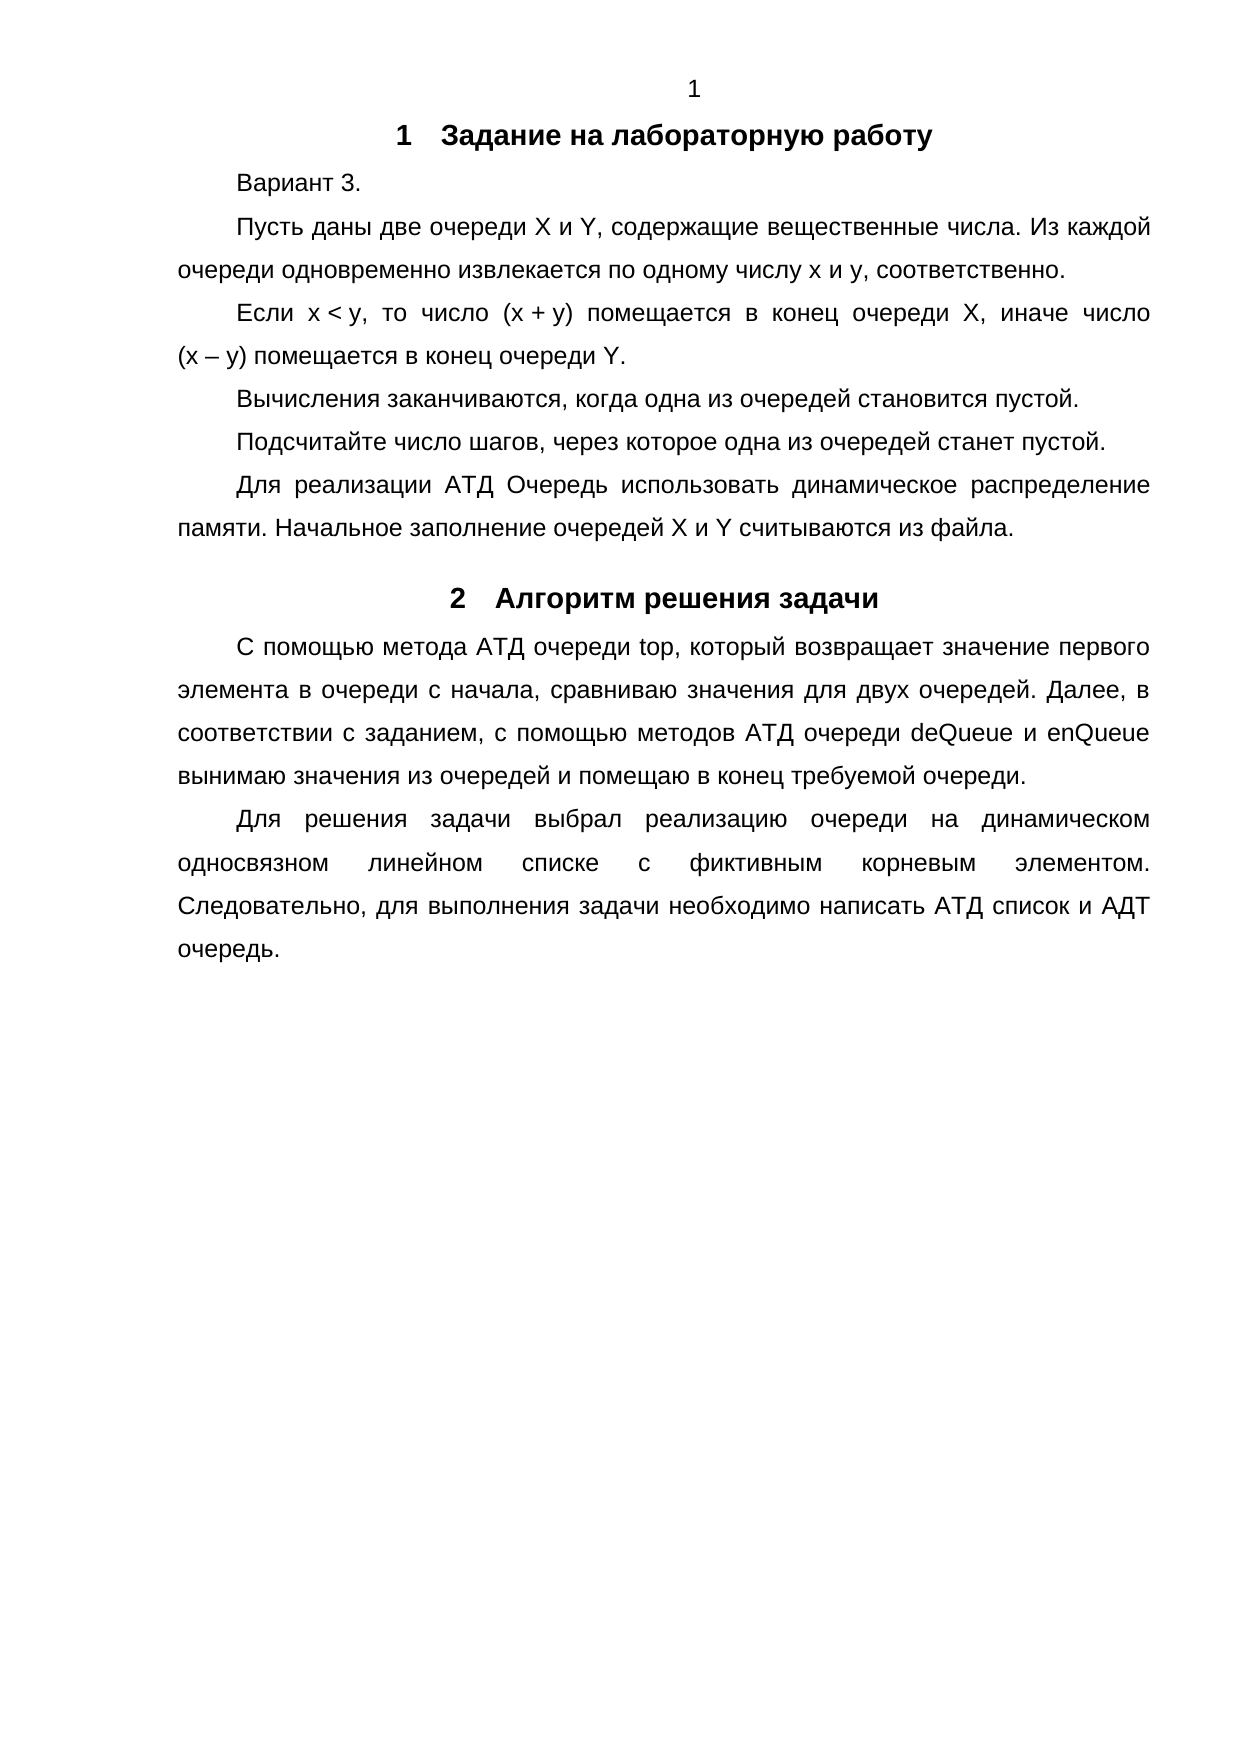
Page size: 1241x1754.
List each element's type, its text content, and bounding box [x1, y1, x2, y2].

subtitle Задание на лабораторную работу [177, 118, 1152, 152]
text Вариант 3. [177, 168, 1152, 197]
text Если x < y, то число (x + y) помещается в конец очереди X, иначе число (x – y) помещается в конец очереди Y. [177, 298, 1152, 370]
text Пусть даны две очереди X и Y, содержащие вещественные числа. Из каждой очереди одновременно извлекается по одному числу x и y, соответственно. [177, 212, 1152, 283]
text С помощью метода АТД очереди top, который возвращает значение первого элемента в очереди с начала, сравниваю значения для двух очередей. Далее, в соответствии с заданием, с помощью методов АТД очереди deQueue и enQueue вынимаю значения из очередей и помещаю в конец требуемой очереди. [177, 632, 1152, 790]
text Для реализации АТД Очередь использовать динамическое распределение памяти. Начальное заполнение очередей X и Y считываются из файла. [177, 470, 1152, 542]
text Подсчитайте число шагов, через которое одна из очередей станет пустой. [177, 427, 1152, 456]
text Вычисления заканчиваются, когда одна из очередей становится пустой. [177, 384, 1152, 413]
subtitle Алгоритм решения задачи [177, 582, 1152, 615]
text Для решения задачи выбрал реализацию очереди на динамическом односвязном линейном списке с фиктивным корневым элементом. Следовательно, для выполнения задачи необходимо написать АТД список и АДТ очередь. [177, 804, 1152, 962]
